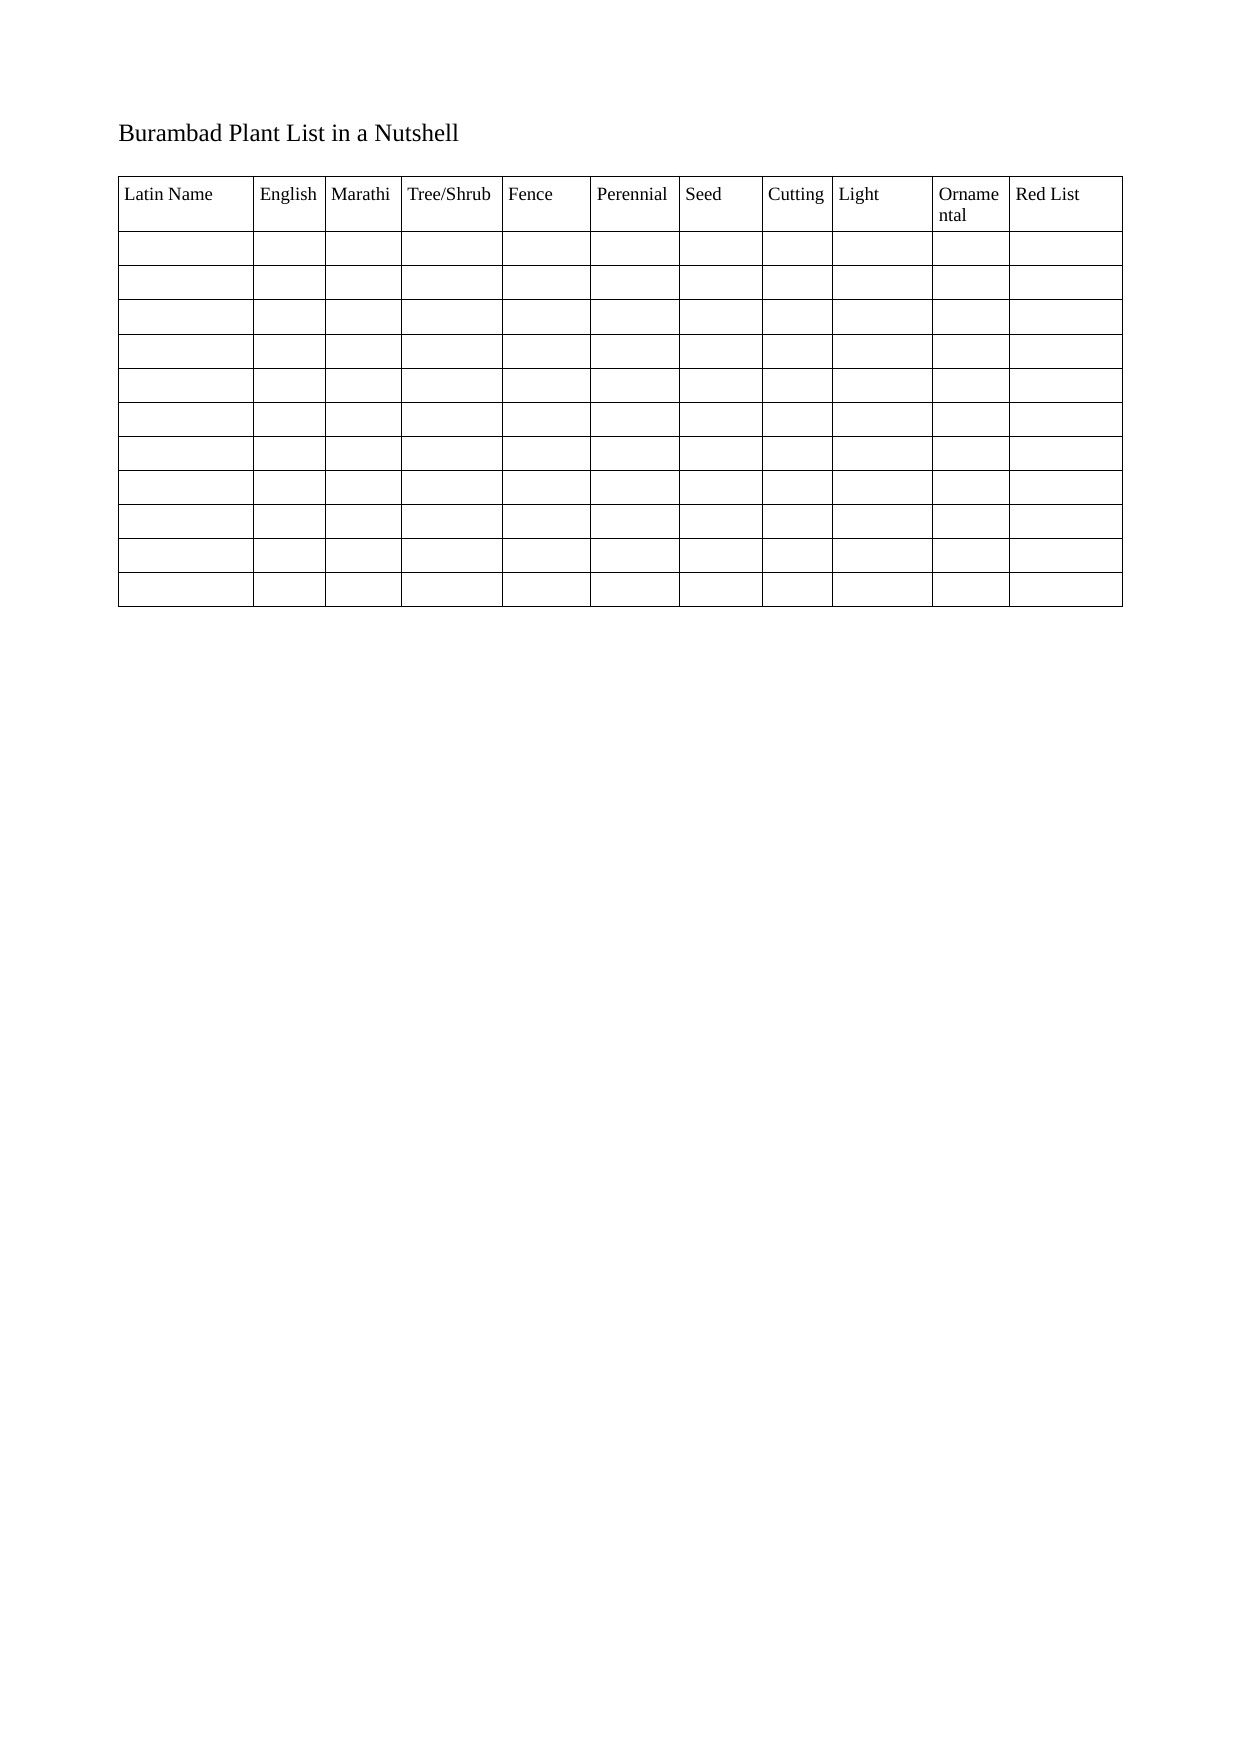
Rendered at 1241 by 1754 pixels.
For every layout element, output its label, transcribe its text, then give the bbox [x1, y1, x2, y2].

table_cell [591, 471, 679, 504]
table_cell [402, 403, 502, 436]
table_cell [680, 505, 762, 538]
table_cell [254, 539, 325, 572]
table_cell [503, 266, 590, 299]
table_cell [402, 505, 502, 538]
table_cell [503, 232, 590, 265]
table_cell [833, 573, 932, 606]
table_cell [680, 471, 762, 504]
table_cell [119, 403, 253, 436]
table_cell [254, 369, 325, 402]
table_cell [402, 266, 502, 299]
table_cell [119, 539, 253, 572]
table_cell [933, 335, 1009, 367]
table_header Red List [1010, 177, 1122, 231]
table_cell [833, 369, 932, 402]
table_cell [833, 437, 932, 470]
table_cell [933, 573, 1009, 606]
table_cell [119, 335, 253, 367]
table_header Latin Name [119, 177, 253, 231]
table_cell [326, 573, 401, 606]
table_header Light [833, 177, 932, 231]
table_cell [326, 471, 401, 504]
table_cell [326, 369, 401, 402]
text Burambad Plant List in a Nutshell [118, 118, 1122, 147]
table_cell [591, 369, 679, 402]
table_cell [763, 300, 832, 333]
table_cell [254, 573, 325, 606]
table_cell [933, 403, 1009, 436]
table_cell [763, 335, 832, 367]
table_cell [763, 266, 832, 299]
table_cell [326, 437, 401, 470]
table_cell [763, 471, 832, 504]
table_cell [402, 573, 502, 606]
table_cell [933, 505, 1009, 538]
table_cell [119, 437, 253, 470]
table_cell [119, 266, 253, 299]
table_cell [591, 403, 679, 436]
table_cell [326, 266, 401, 299]
table_cell [833, 403, 932, 436]
table_cell [326, 232, 401, 265]
table_cell [833, 335, 932, 367]
table_header Seed [680, 177, 762, 231]
table_cell [503, 471, 590, 504]
table_cell [1010, 505, 1122, 538]
table_cell [933, 471, 1009, 504]
table_cell [254, 266, 325, 299]
table_cell [1010, 573, 1122, 606]
table_cell [254, 437, 325, 470]
table_cell [326, 335, 401, 367]
table_cell [591, 335, 679, 367]
table_cell [680, 300, 762, 333]
table_cell [933, 300, 1009, 333]
table_cell [503, 573, 590, 606]
table_cell [503, 505, 590, 538]
table_cell [591, 539, 679, 572]
table_cell [402, 471, 502, 504]
table_cell [833, 505, 932, 538]
table_header Cutting [763, 177, 832, 231]
table_cell [680, 437, 762, 470]
table_cell [680, 335, 762, 367]
table_cell [680, 539, 762, 572]
table_cell [680, 266, 762, 299]
table_cell [119, 300, 253, 333]
table_cell [402, 539, 502, 572]
table_cell [326, 505, 401, 538]
table_cell [763, 539, 832, 572]
table_cell [591, 300, 679, 333]
table_cell [503, 437, 590, 470]
table_cell [763, 505, 832, 538]
table_cell [680, 369, 762, 402]
table_cell [1010, 437, 1122, 470]
table_cell [254, 300, 325, 333]
table_cell [763, 437, 832, 470]
table_cell [933, 437, 1009, 470]
table_header Ornamental [933, 177, 1009, 231]
table_cell [119, 471, 253, 504]
table_cell [933, 539, 1009, 572]
table_cell [119, 232, 253, 265]
table_cell [933, 232, 1009, 265]
table_cell [402, 232, 502, 265]
table_cell [254, 335, 325, 367]
table_cell [254, 403, 325, 436]
table_cell [254, 471, 325, 504]
table_cell [402, 369, 502, 402]
table_cell [680, 573, 762, 606]
table_cell [833, 471, 932, 504]
table_cell [1010, 539, 1122, 572]
table_header Tree/Shrub [402, 177, 502, 231]
table_cell [680, 232, 762, 265]
table_cell [326, 300, 401, 333]
table_cell [503, 369, 590, 402]
table_cell [1010, 232, 1122, 265]
table_cell [1010, 300, 1122, 333]
table_cell [591, 266, 679, 299]
table_header English [254, 177, 325, 231]
table_cell [1010, 471, 1122, 504]
table_header Marathi [326, 177, 401, 231]
table_cell [1010, 335, 1122, 367]
table_cell [119, 369, 253, 402]
table_cell [833, 232, 932, 265]
table_cell [1010, 266, 1122, 299]
table_cell [833, 300, 932, 333]
table_cell [833, 539, 932, 572]
table_cell [680, 403, 762, 436]
table_cell [254, 232, 325, 265]
table_cell [591, 505, 679, 538]
table_cell [402, 437, 502, 470]
table_header Perennial [591, 177, 679, 231]
table_cell [591, 437, 679, 470]
table_cell [591, 573, 679, 606]
table_cell [326, 403, 401, 436]
table_cell [591, 232, 679, 265]
table_cell [402, 335, 502, 367]
table_header Fence [503, 177, 590, 231]
table_cell [254, 505, 325, 538]
table_cell [119, 573, 253, 606]
table_cell [326, 539, 401, 572]
table_cell [503, 539, 590, 572]
table_cell [763, 232, 832, 265]
table_cell [933, 369, 1009, 402]
table_cell [402, 300, 502, 333]
table_cell [833, 266, 932, 299]
table_cell [933, 266, 1009, 299]
table_cell [1010, 369, 1122, 402]
table_cell [763, 403, 832, 436]
table_cell [763, 369, 832, 402]
table_cell [503, 335, 590, 367]
table_cell [1010, 403, 1122, 436]
table_cell [119, 505, 253, 538]
table_cell [763, 573, 832, 606]
table_cell [503, 403, 590, 436]
table_cell [503, 300, 590, 333]
